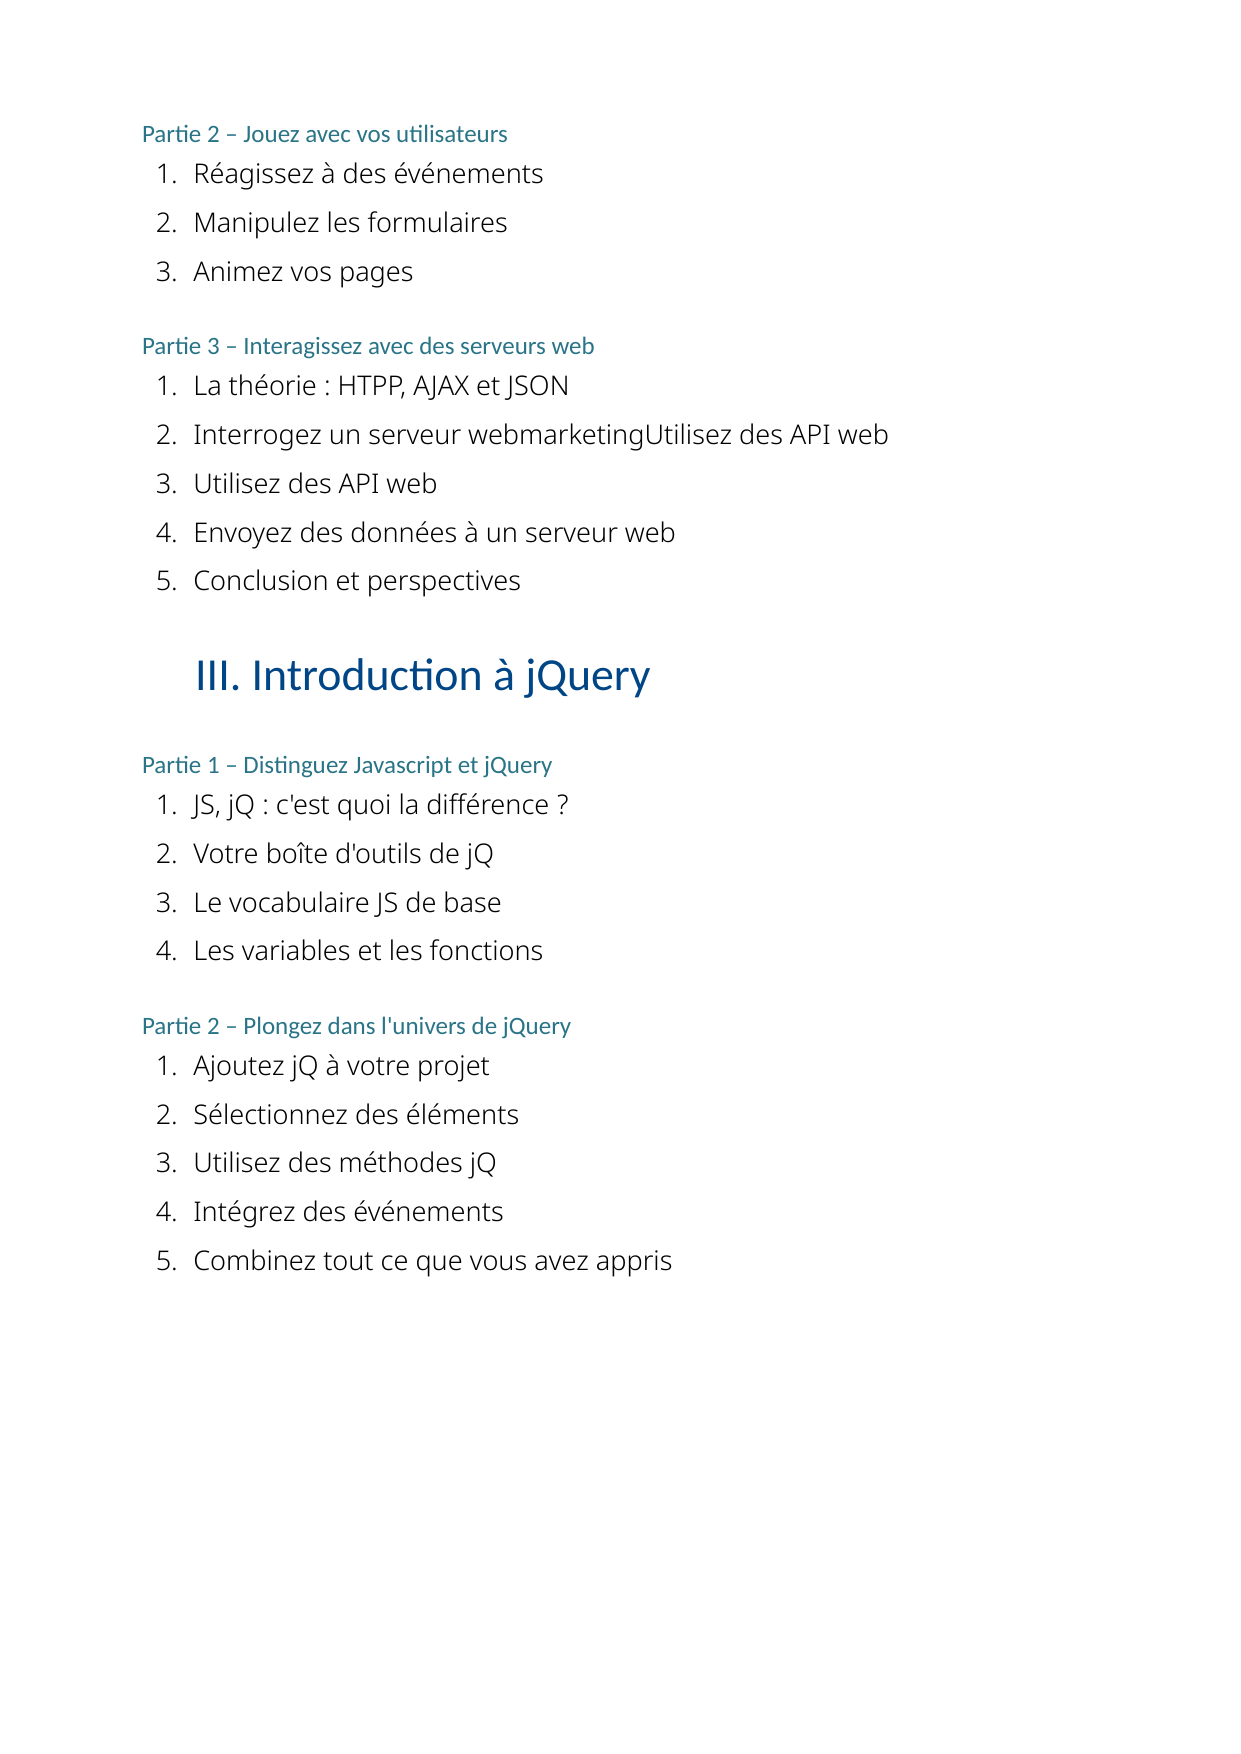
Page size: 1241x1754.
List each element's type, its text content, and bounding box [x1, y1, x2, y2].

list Envoyez des données à un serveur web [156, 513, 1122, 550]
list Interrogez un serveur webmarketingUtilisez des API web [156, 416, 1122, 452]
list Les variables et les fonctions [156, 932, 1122, 969]
list Combinez tout ce que vous avez appris [156, 1241, 1122, 1278]
list Sélectionnez des éléments [156, 1095, 1122, 1132]
list Utilisez des méthodes jQ [156, 1144, 1122, 1181]
list Utilisez des API web [156, 464, 1122, 501]
list Votre boîte d'outils de jQ [156, 834, 1122, 871]
list La théorie : HTPP, AJAX et JSON [156, 367, 1122, 404]
list Animez vos pages [156, 252, 1122, 289]
list Le vocabulaire JS de base [156, 883, 1122, 920]
list Réagissez à des événements [156, 154, 1122, 191]
list Manipulez les formulaires [156, 203, 1122, 240]
subtitle Partie 1 – Distinguez Javascript et jQuery [142, 749, 1122, 779]
list JS, jQ : c'est quoi la différence ? [156, 786, 1122, 822]
subtitle Partie 2 – Jouez avec vos utilisateurs [142, 118, 1122, 149]
subtitle Introduction à jQuery [195, 646, 1122, 702]
list Intégrez des événements [156, 1193, 1122, 1229]
subtitle Partie 3 – Interagissez avec des serveurs web [142, 330, 1122, 361]
list Conclusion et perspectives [156, 562, 1122, 599]
subtitle Partie 2 – Plongez dans l'univers de jQuery [142, 1010, 1122, 1041]
list Ajoutez jQ à votre projet [156, 1046, 1122, 1083]
